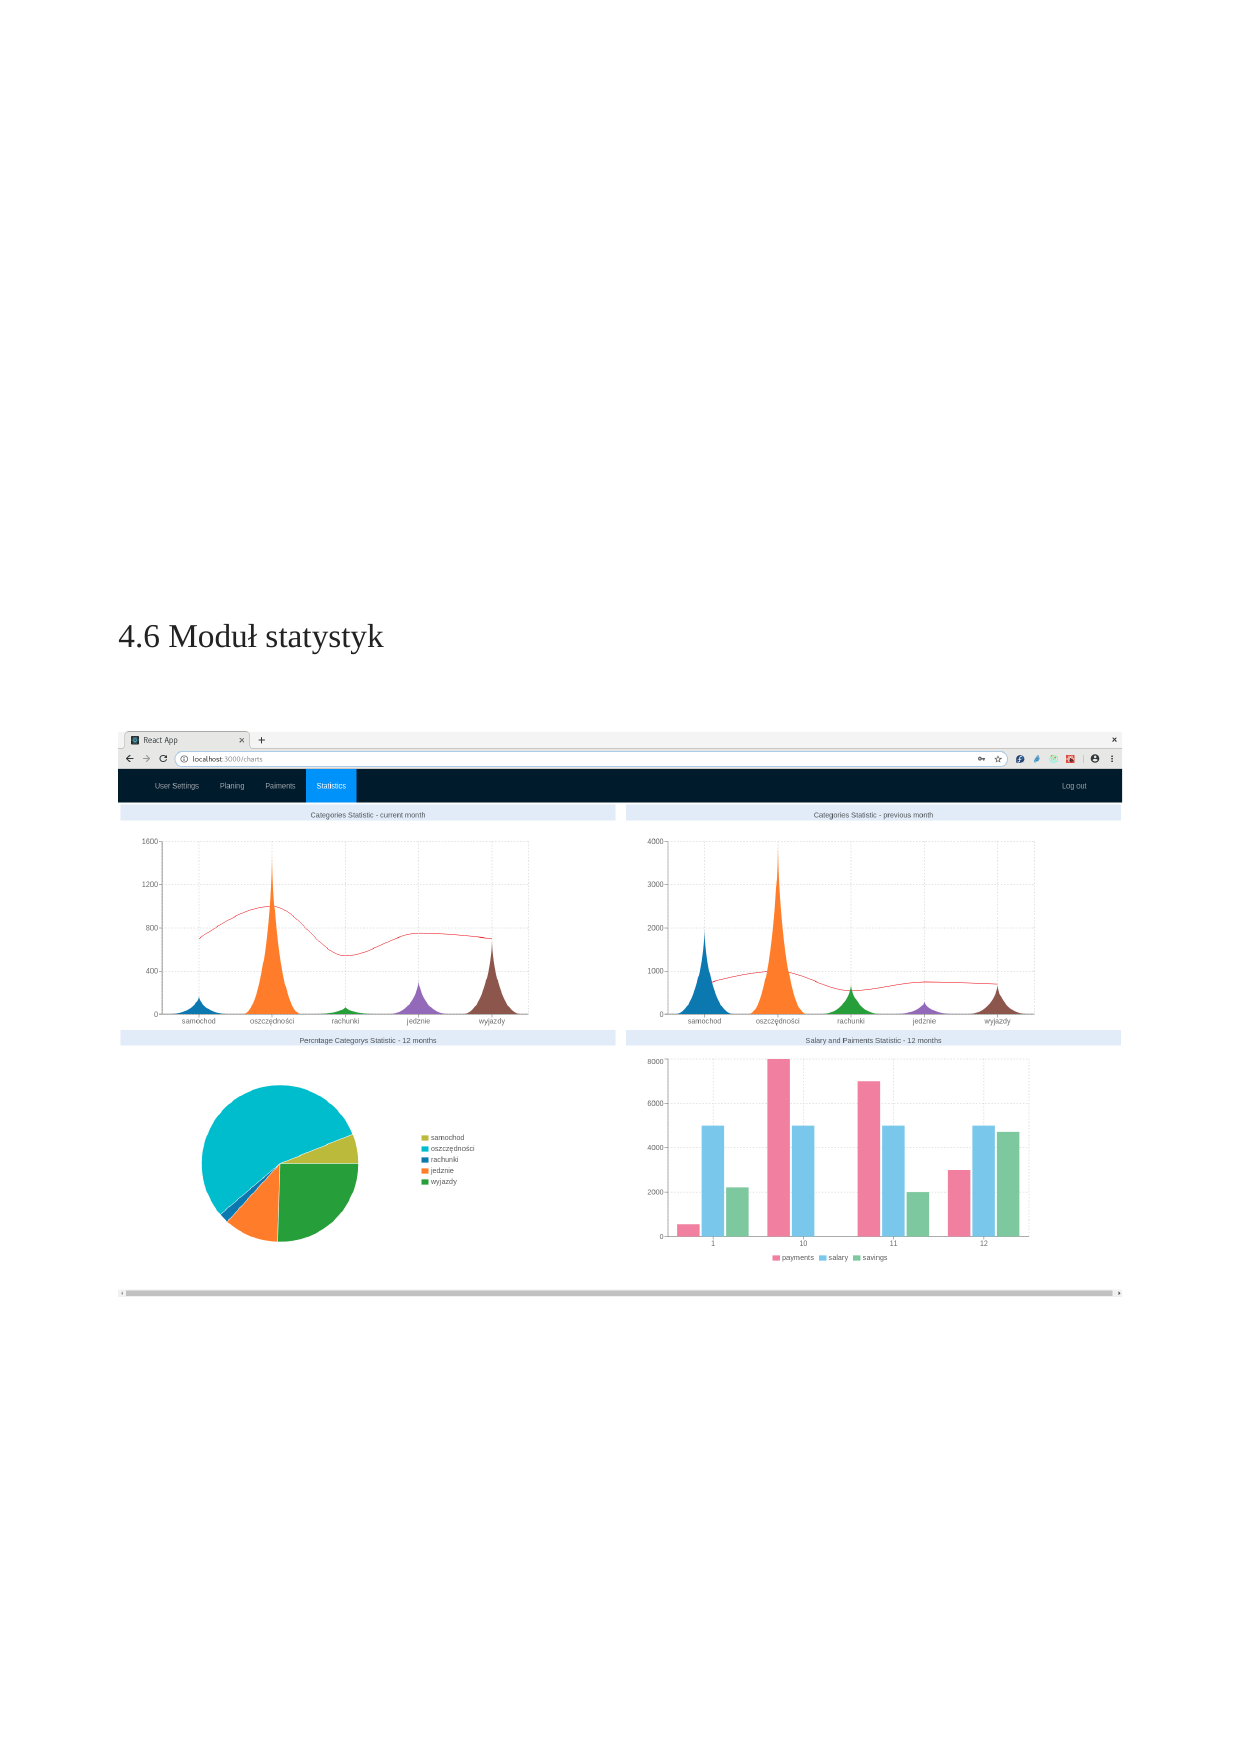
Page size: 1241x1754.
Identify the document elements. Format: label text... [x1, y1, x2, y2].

picture [118, 731, 1123, 1297]
text 4.6 Moduł statystyk [118, 616, 1122, 655]
